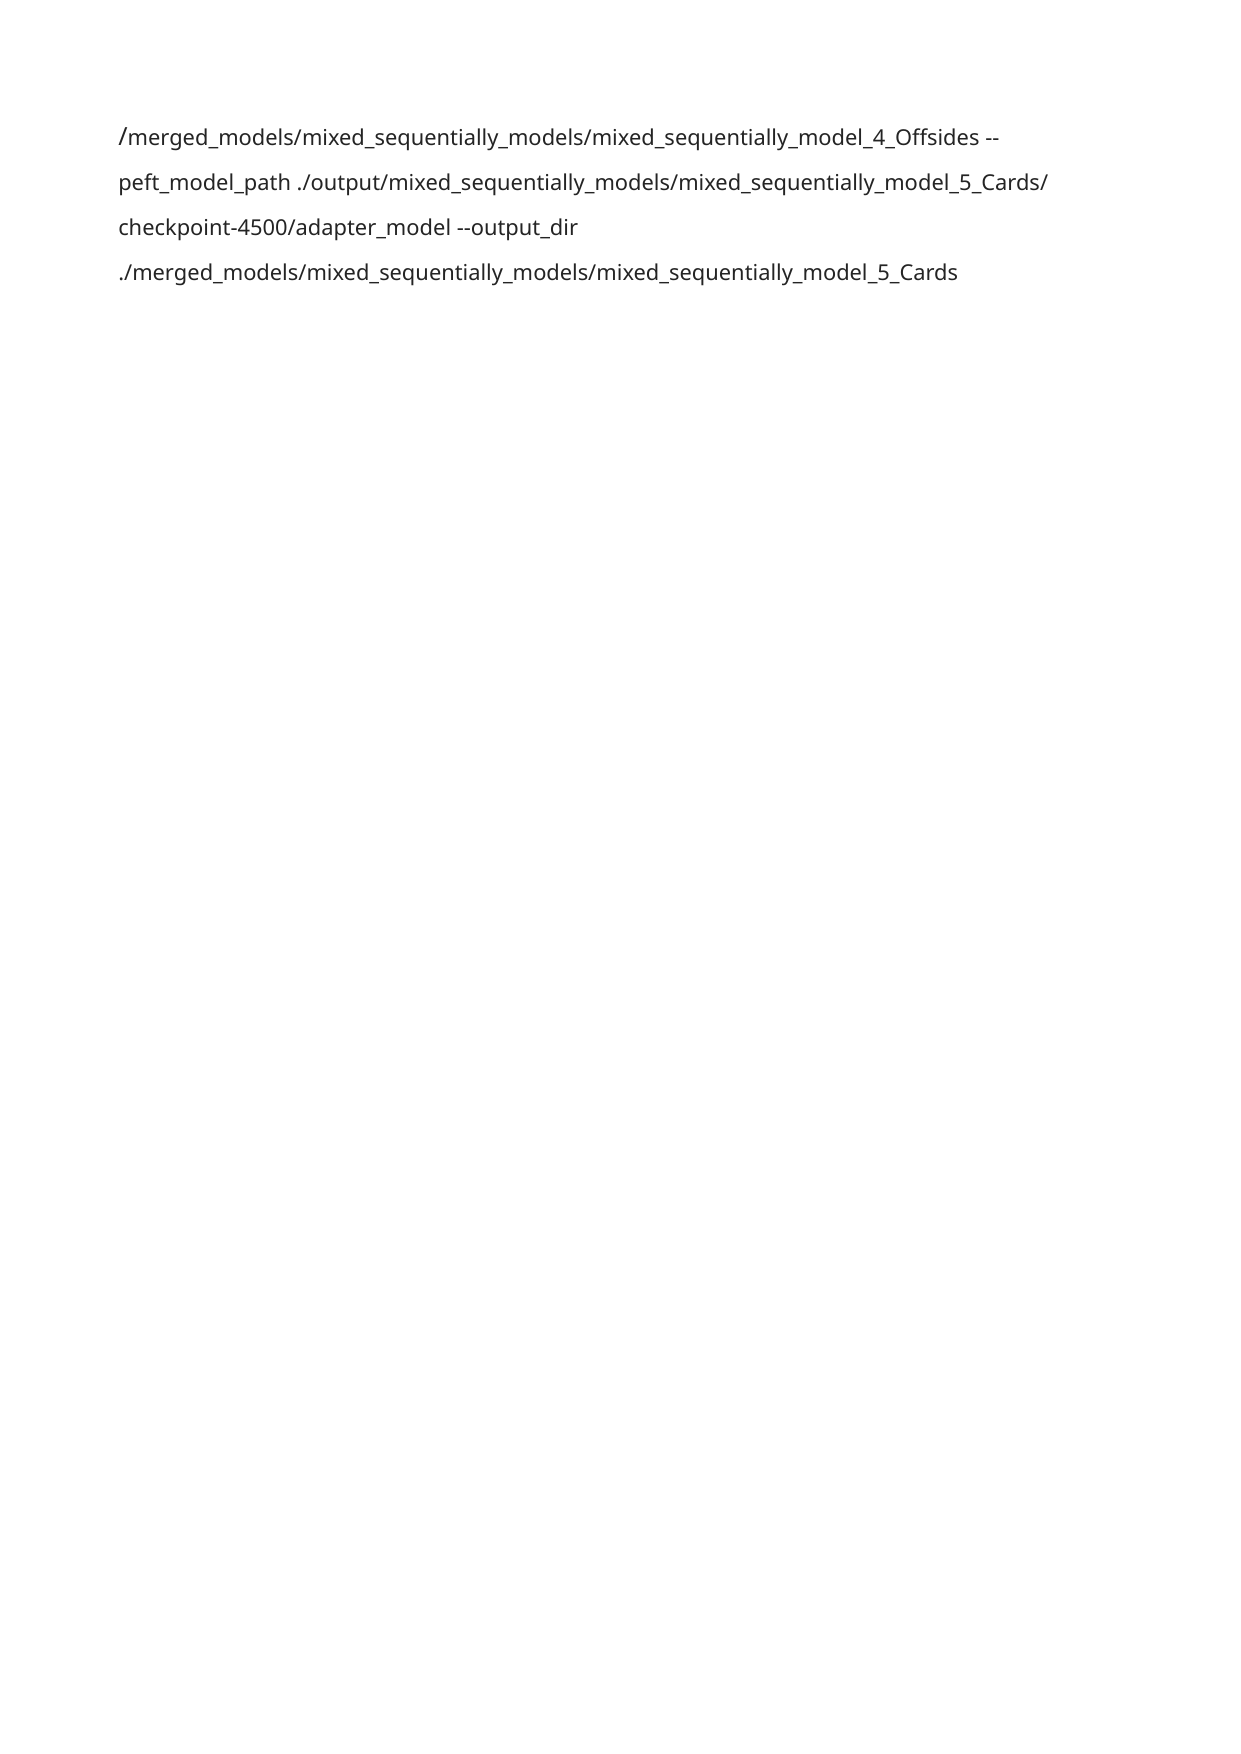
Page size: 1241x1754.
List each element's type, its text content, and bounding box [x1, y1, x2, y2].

text /merged_models/mixed_sequentially_models/mixed_sequentially_model_4_Offsides --peft_model_path ./output/mixed_sequentially_models/mixed_sequentially_model_5_Cards/checkpoint-4500/adapter_model --output_dir ./merged_models/mixed_sequentially_models/mixed_sequentially_model_5_Cards [118, 118, 1122, 286]
